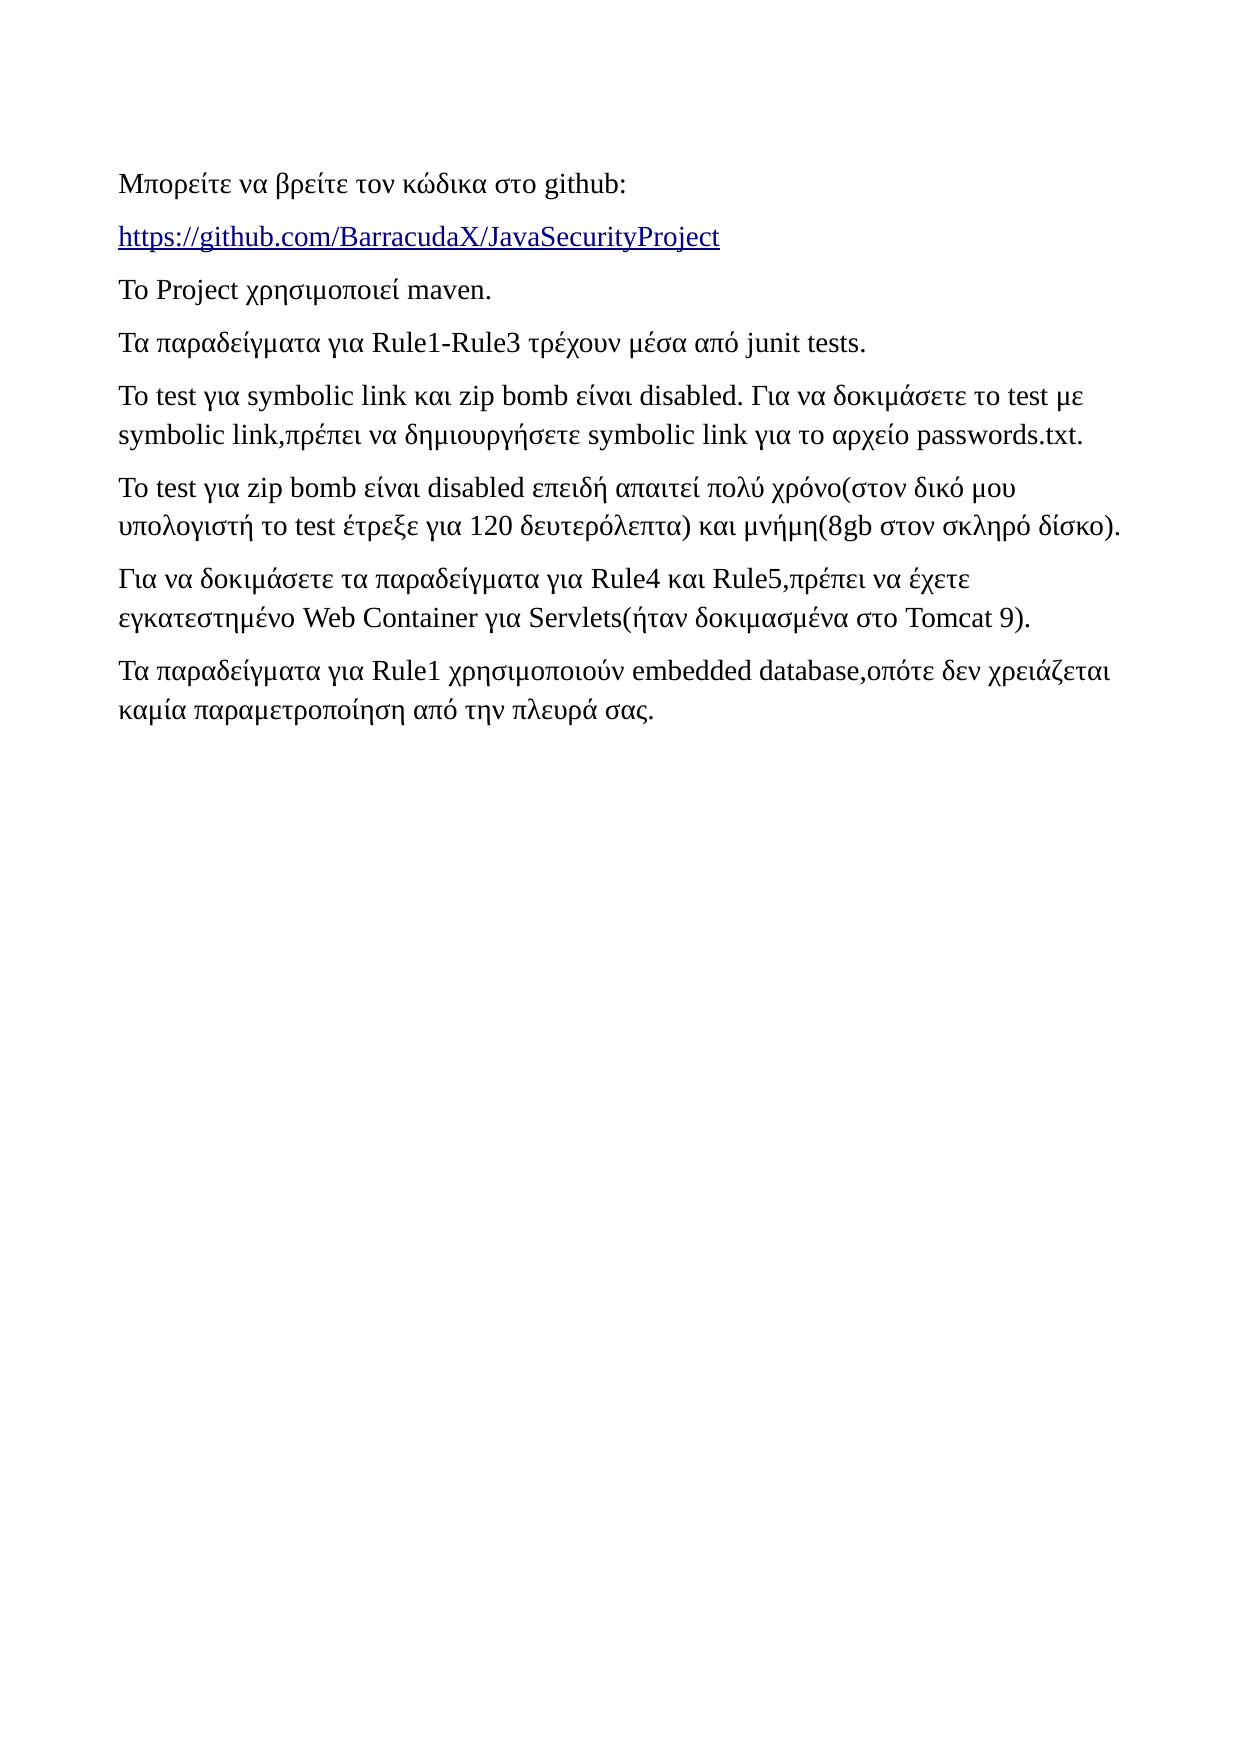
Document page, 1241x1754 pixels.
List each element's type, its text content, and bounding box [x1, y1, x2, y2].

text Το Project χρησιμοποιεί maven. [118, 272, 1122, 306]
text Τα παραδείγματα για Rule1-Rule3 τρέχουν μέσα από junit tests. [118, 325, 1122, 359]
text Το test για zip bomb είναι disabled επειδή απαιτεί πολύ χρόνο(στον δικό μου υπολογιστή το test έτρεξε για 120 δευτερόλεπτα) και μνήμη(8gb στον σκληρό δίσκο). [118, 470, 1122, 542]
text Για να δοκιμάσετε τα παραδείγματα για Rule4 και Rule5,πρέπει να έχετε εγκατεστημένο Web Container για Servlets(ήταν δοκιμασμένα στο Tomcat 9). [118, 562, 1122, 634]
text Τα παραδείγματα για Rule1 χρησιμοποιούν embedded database,οπότε δεν χρειάζεται καμία παραμετροποίηση από την πλευρά σας. [118, 653, 1122, 725]
text https://github.com/BarracudaX/JavaSecurityProject [118, 219, 1122, 252]
text Μπορείτε να βρείτε τον κώδικα στο github: [118, 166, 1122, 199]
text Το test για symbolic link και zip bomb είναι disabled. Για να δοκιμάσετε το test με symbolic link,πρέπει να δημιουργήσετε symbolic link για το αρχείο passwords.txt. [118, 378, 1122, 450]
